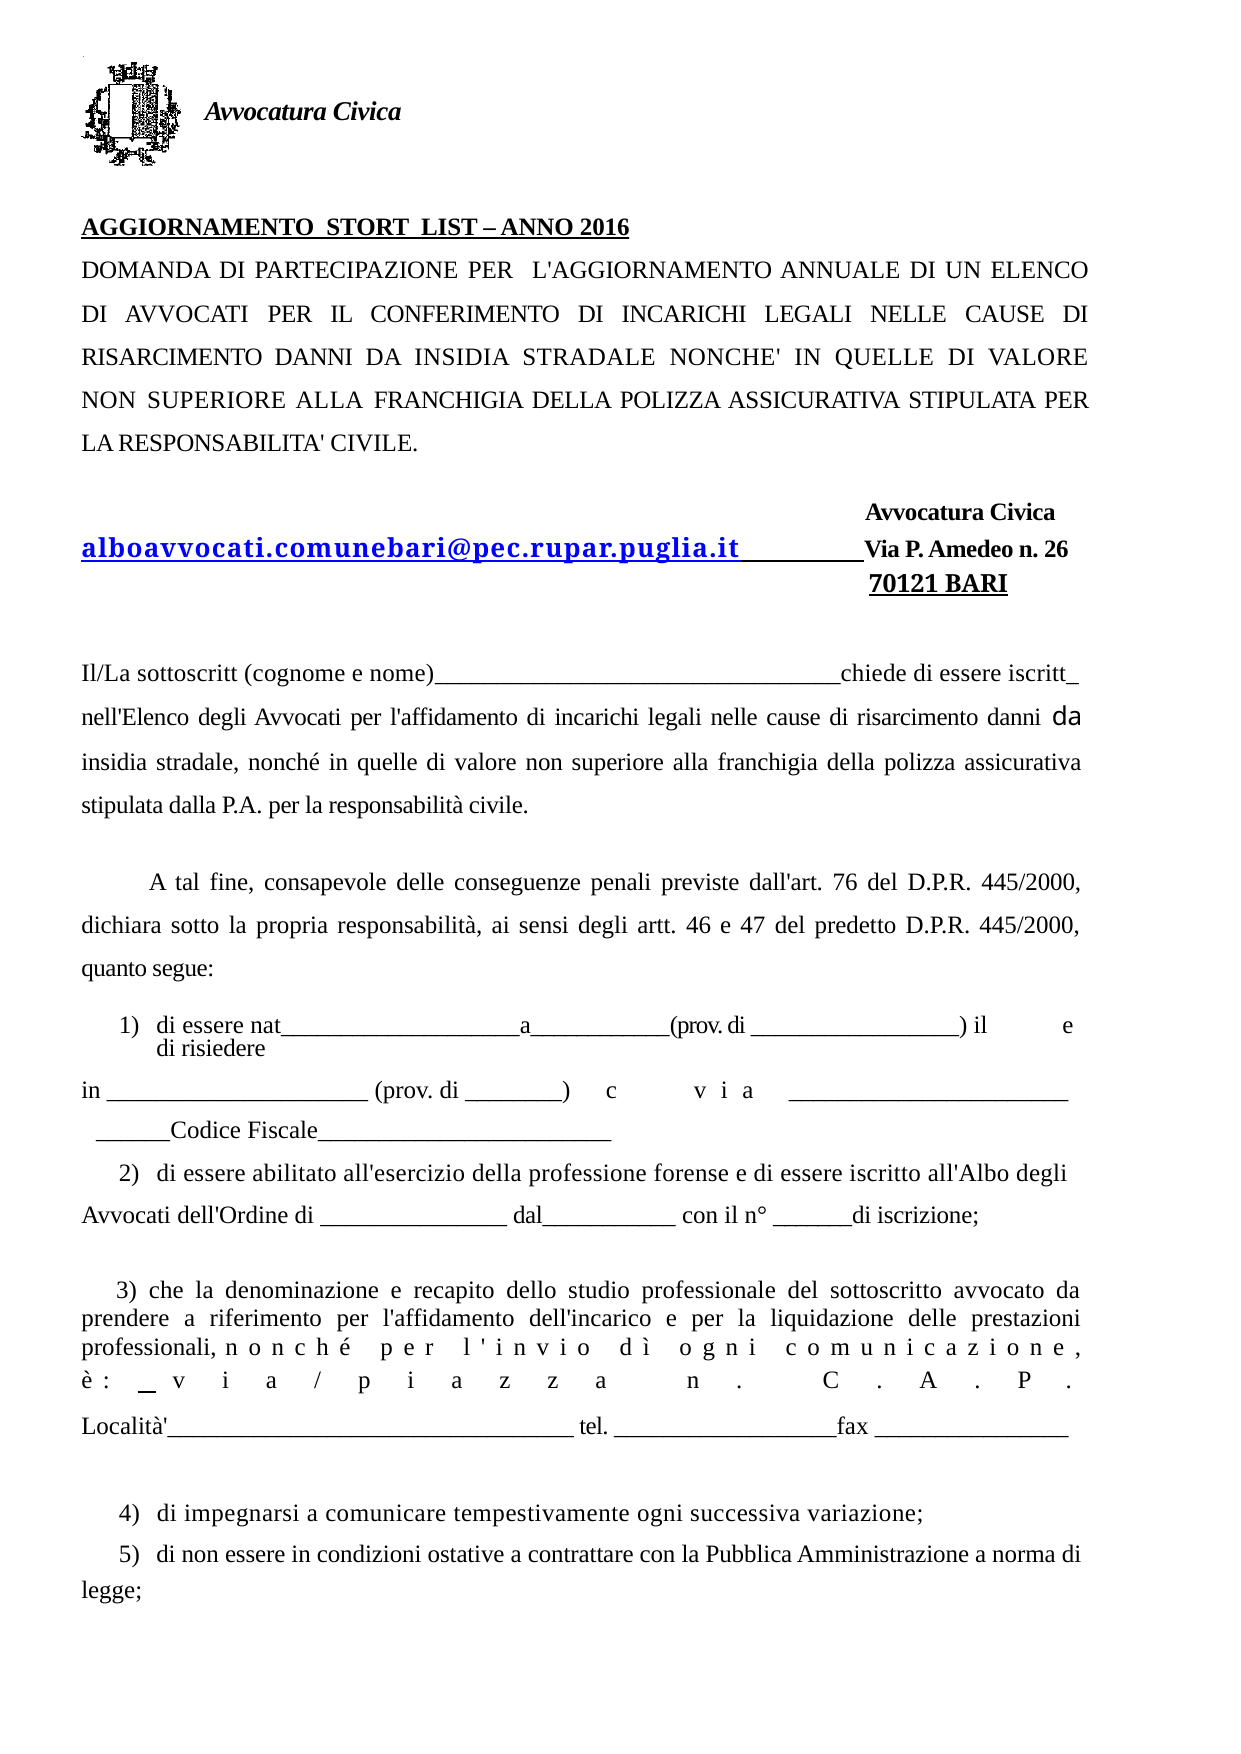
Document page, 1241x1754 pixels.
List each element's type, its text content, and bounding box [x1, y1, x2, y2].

list di essere abilitato all'esercizio della professione forense e di essere iscritto all'Albo degli [118, 1162, 1089, 1186]
text 70121 BARI [868, 565, 1089, 599]
text Avvocati dell'Ordine di dal con il n° di iscrizione; [81, 1205, 1089, 1228]
list di non essere in condizioni ostative a contrattare con la Pubblica Amministrazione a norma di [118, 1545, 1089, 1567]
text alboavvocati.comunebari@pec.rupar.puglia.it Via P. Amedeo n. 26 [81, 530, 1089, 565]
text Codice Fiscale [96, 1122, 1089, 1143]
list di essere nat a (prov. di ) il e di risiedere [118, 1015, 1089, 1061]
text Località' tel. fax [81, 1415, 1089, 1439]
text DOMANDA DI PARTECIPAZIONE PER L'AGGIORNAMENTO ANNUALE DI UN ELENCO DI AVVOCATI PER IL CONFERIMENTO DI INCARICHI LEGALI NELLE CAUSE DI RISARCIMENTO DANNI DA INSIDIA STRADALE NONCHE' IN QUELLE DI VALORE NON SUPERIORE ALLA FRANCHIGIA DELLA POLIZZA ASSICURATIVA STIPULATA PER LA RESPONSABILITA' CIVILE. [81, 256, 1089, 457]
text AGGIORNAMENTO STORT LIST – ANNO 2016 [81, 212, 1089, 241]
table_header Avvocatura Civica [181, 54, 404, 167]
text A tal fine, consapevole delle conseguenze penali previste dall'art. 76 del D.P.R. 445/2000, dichiara sotto la propria responsabilità, ai sensi degli artt. 46 e 47 del predetto D.P.R. 445/2000, quanto segue: [81, 867, 1082, 982]
text Avvocatura Civica [81, 497, 1056, 526]
text in (prov. di ) c via [81, 1080, 1089, 1103]
list di impegnarsi a comunicare tempestivamente ogni successiva variazione; [118, 1503, 1089, 1526]
text Il/La sottoscritt (cognome e nome) chiede di essere iscritt_ [81, 663, 1089, 686]
text legge; [81, 1582, 1089, 1603]
text nell'Elenco degli Avvocati per l'affidamento di incarichi legali nelle cause di risarcimento danni da insidia stradale, nonché in quelle di valore non superiore alla franchigia della polizza assicurativa stipulata dalla P.A. per la responsabilità civile. [81, 697, 1082, 819]
text 3) che la denominazione e recapito dello studio professionale del sottoscritto avvocato da prendere a riferimento per l'affidamento dell'incarico e per la liquidazione delle prestazioni professionali, nonché per l'invio dì ogni comunicazione, è: via/piazza n. C.A.P. [81, 1275, 1082, 1396]
